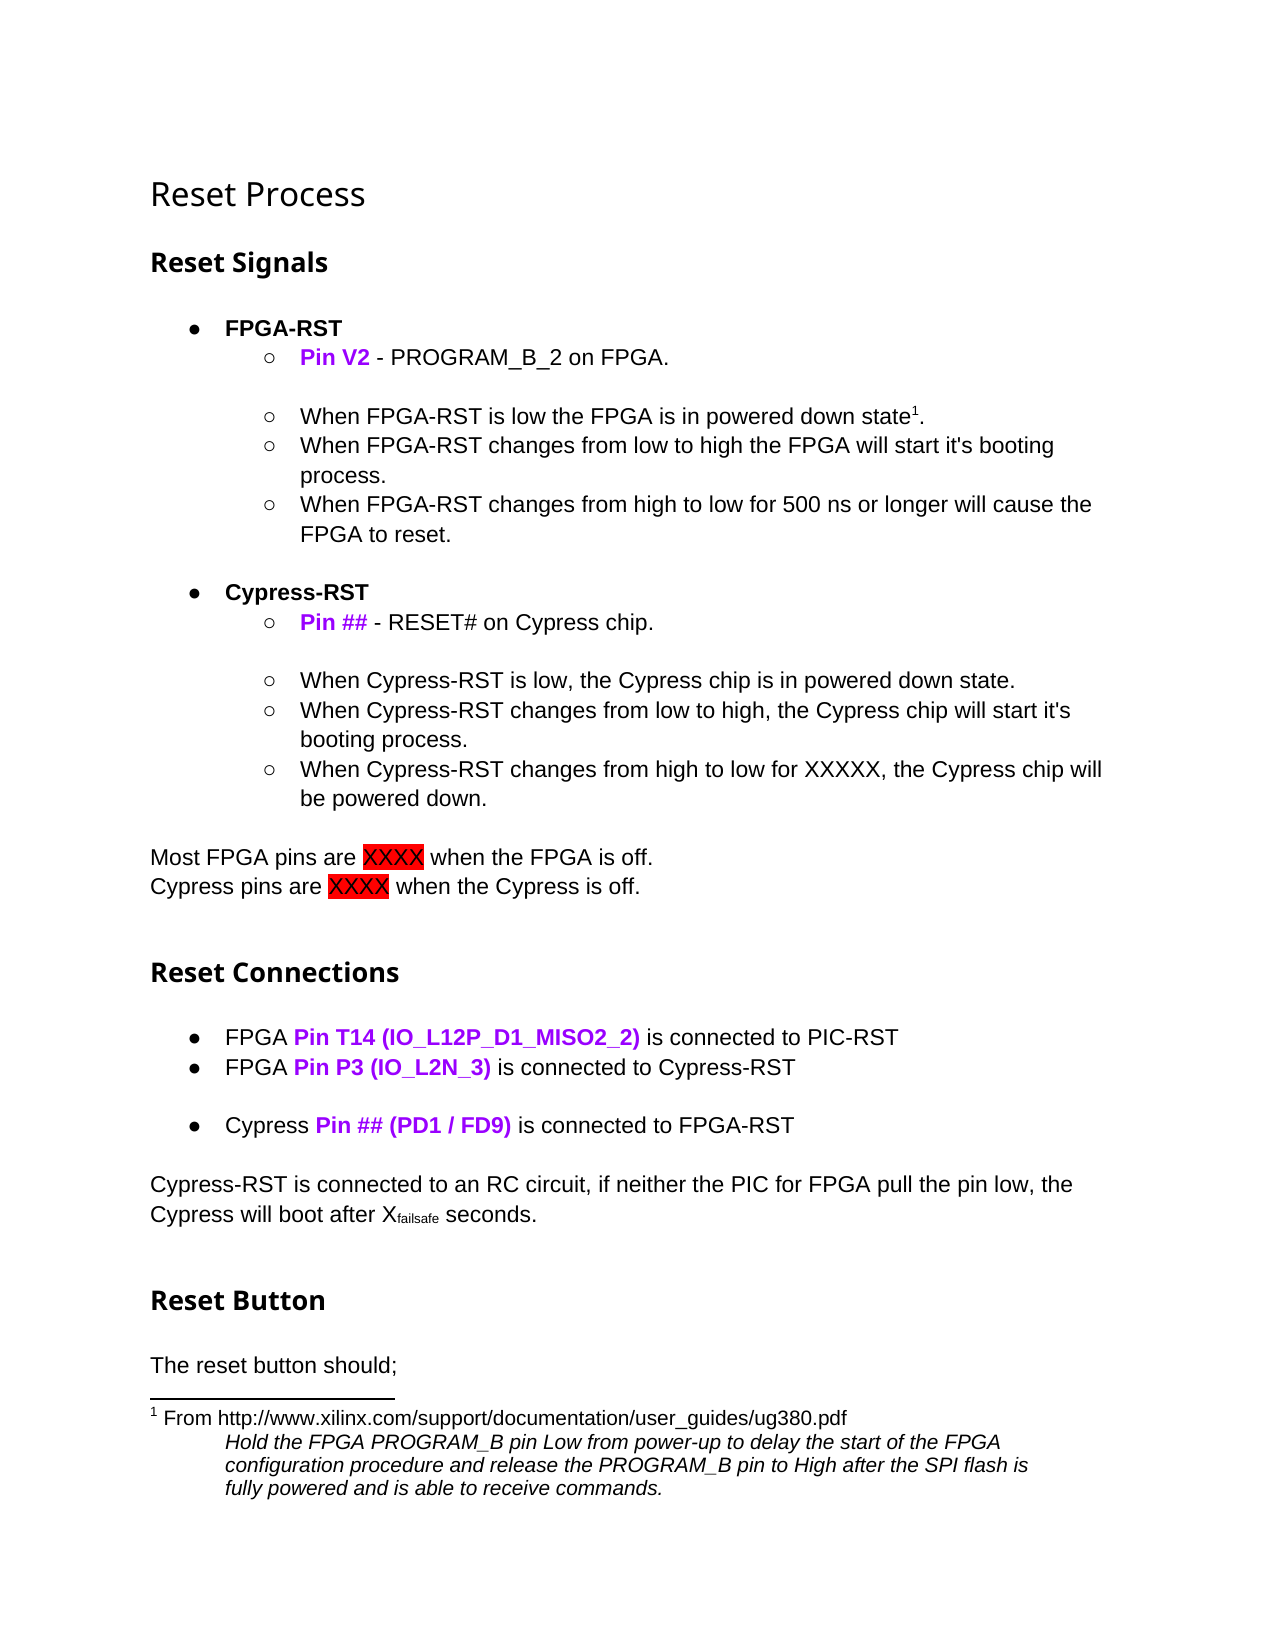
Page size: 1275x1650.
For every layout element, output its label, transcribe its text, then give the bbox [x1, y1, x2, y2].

list When FPGA-RST changes from high to low for 500 ns or longer will cause the FPGA to reset. [262, 492, 1125, 547]
subtitle Reset Signals [150, 244, 1125, 281]
list When Cypress-RST is low, the Cypress chip is in powered down state. [262, 668, 1125, 694]
list FPGA Pin T14 (IO_L12P_D1_MISO2_2) is connected to PIC-RST [187, 1025, 1125, 1051]
text Cypress pins are XXXX when the Cypress is off. [150, 874, 1125, 899]
text Most FPGA pins are XXXX when the FPGA is off. [150, 844, 1125, 870]
text The reset button should; [150, 1353, 1125, 1378]
list When Cypress-RST changes from high to low for XXXXX, the Cypress chip will be powered down. [262, 756, 1125, 841]
list Pin ## - RESET# on Cypress chip. [262, 609, 1125, 635]
list When FPGA-RST is low the FPGA is in powered down state. [262, 404, 1125, 429]
list Pin V2 - PROGRAM_B_2 on FPGA. [262, 345, 1125, 371]
list FPGA-RST [187, 316, 1125, 341]
list When FPGA-RST changes from low to high the FPGA will start it's booting process. [262, 433, 1125, 488]
list When Cypress-RST changes from low to high, the Cypress chip will start it's booting process. [262, 697, 1125, 752]
list Cypress Pin ## (PD1 / FD9) is connected to FPGA-RST [187, 1113, 1125, 1139]
subtitle Reset Process [150, 171, 1125, 216]
list From http://www.xilinx.com/support/documentation/user_guides/ug380.pdf [150, 1405, 1125, 1430]
list Hold the FPGA PROGRAM_B pin Low from power-up to delay the start of the FPGA configuration procedure and release the PROGRAM_B pin to High after the SPI flash is fully powered and is able to receive commands. [225, 1430, 1062, 1500]
list Cypress-RST [187, 580, 1125, 606]
subtitle Reset Connections [150, 953, 1125, 990]
subtitle Reset Button [150, 1281, 1125, 1318]
text Cypress-RST is connected to an RC circuit, if neither the PIC for FPGA pull the pin low, the Cypress will boot after Xfailsafe seconds. [150, 1172, 1125, 1227]
list FPGA Pin P3 (IO_L2N_3) is connected to Cypress-RST [187, 1054, 1125, 1080]
